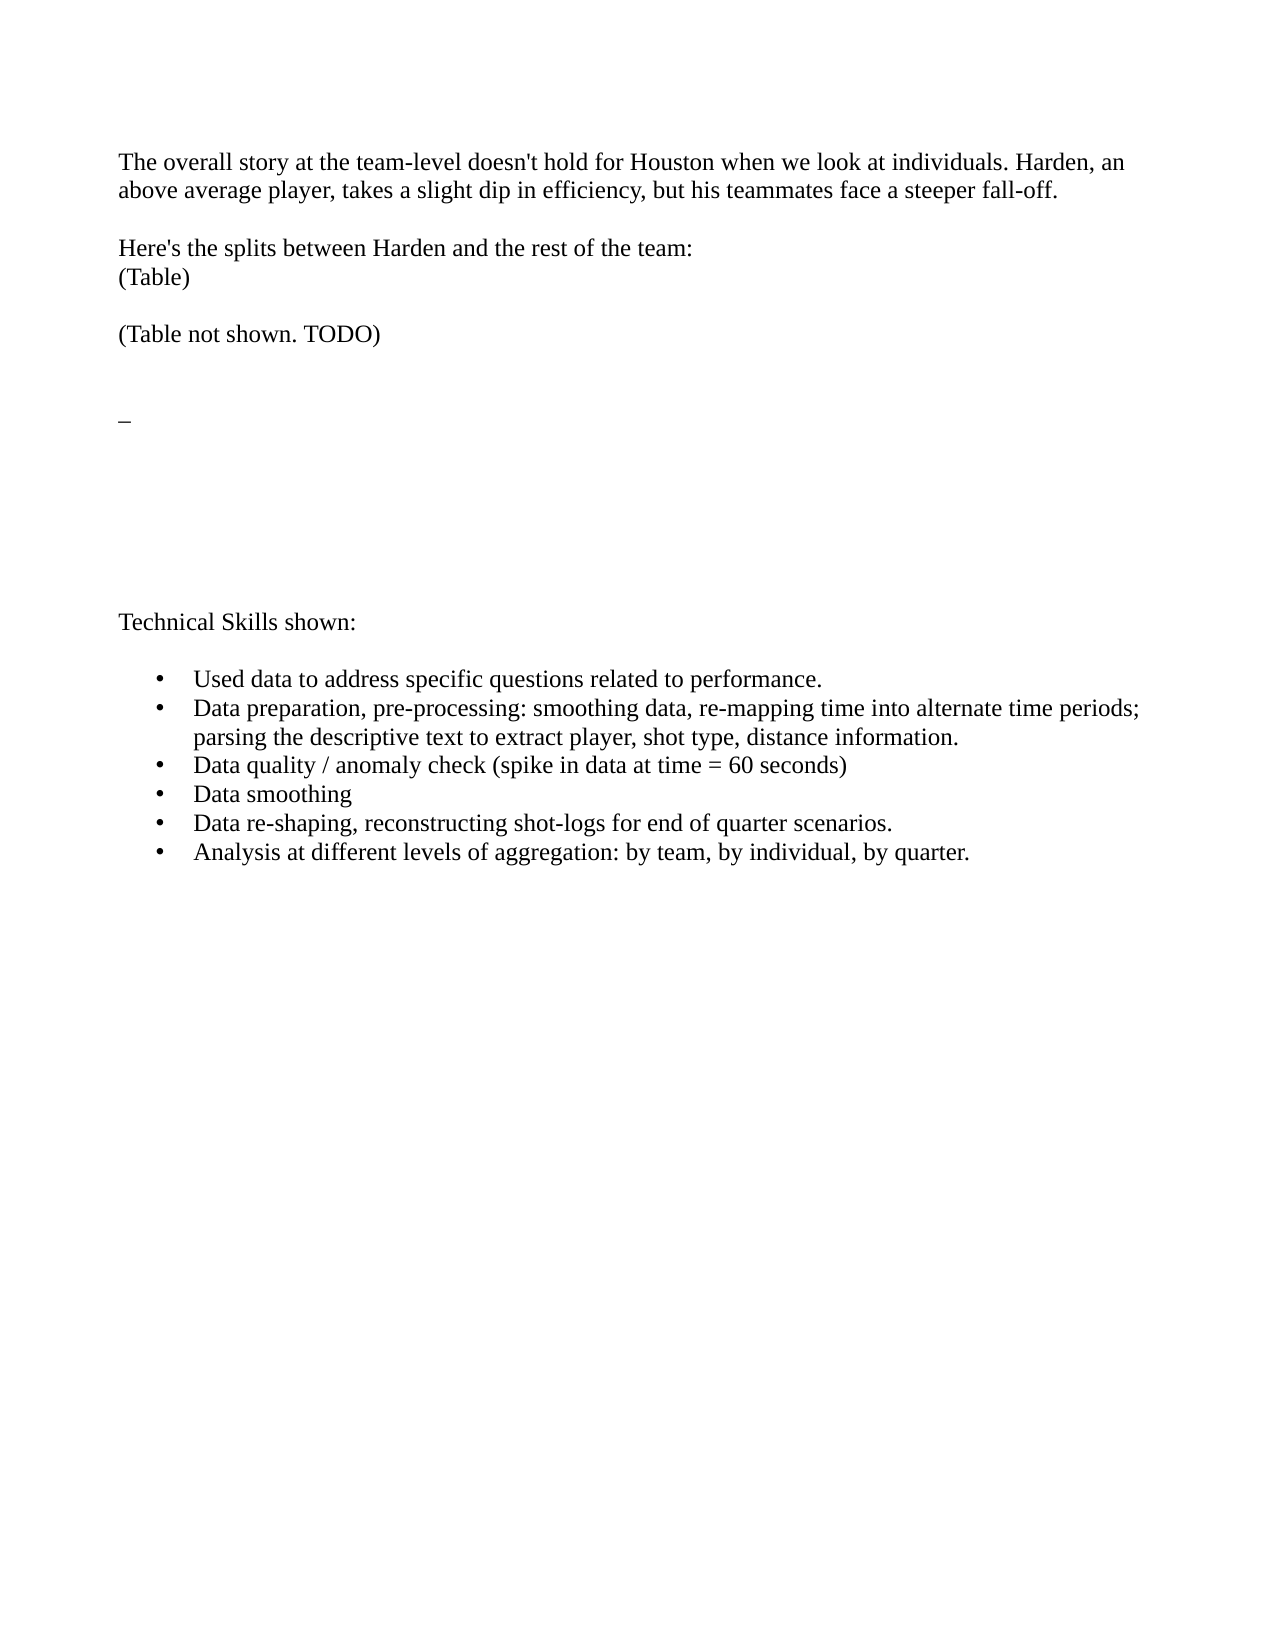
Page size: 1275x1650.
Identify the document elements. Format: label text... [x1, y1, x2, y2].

text The overall story at the team-level doesn't hold for Houston when we look at individuals. Harden, an above average player, takes a slight dip in efficiency, but his teammates face a steeper fall-off. [118, 147, 1157, 204]
text – [118, 406, 1157, 434]
list Used data to address specific questions related to performance. [156, 664, 1157, 693]
text (Table not shown. TODO) [118, 319, 1157, 348]
text Technical Skills shown: [118, 607, 1157, 636]
list Data quality / anomaly check (spike in data at time = 60 seconds) [156, 751, 1157, 779]
list Data smoothing [156, 779, 1157, 808]
text Here's the splits between Harden and the rest of the team: [118, 233, 1157, 262]
list Data preparation, pre-processing: smoothing data, re-mapping time into alternate time periods; parsing the descriptive text to extract player, shot type, distance information. [156, 693, 1157, 751]
list Analysis at different levels of aggregation: by team, by individual, by quarter. [156, 837, 1157, 866]
text (Table) [118, 262, 1157, 291]
list Data re-shaping, reconstructing shot-logs for end of quarter scenarios. [156, 808, 1157, 837]
